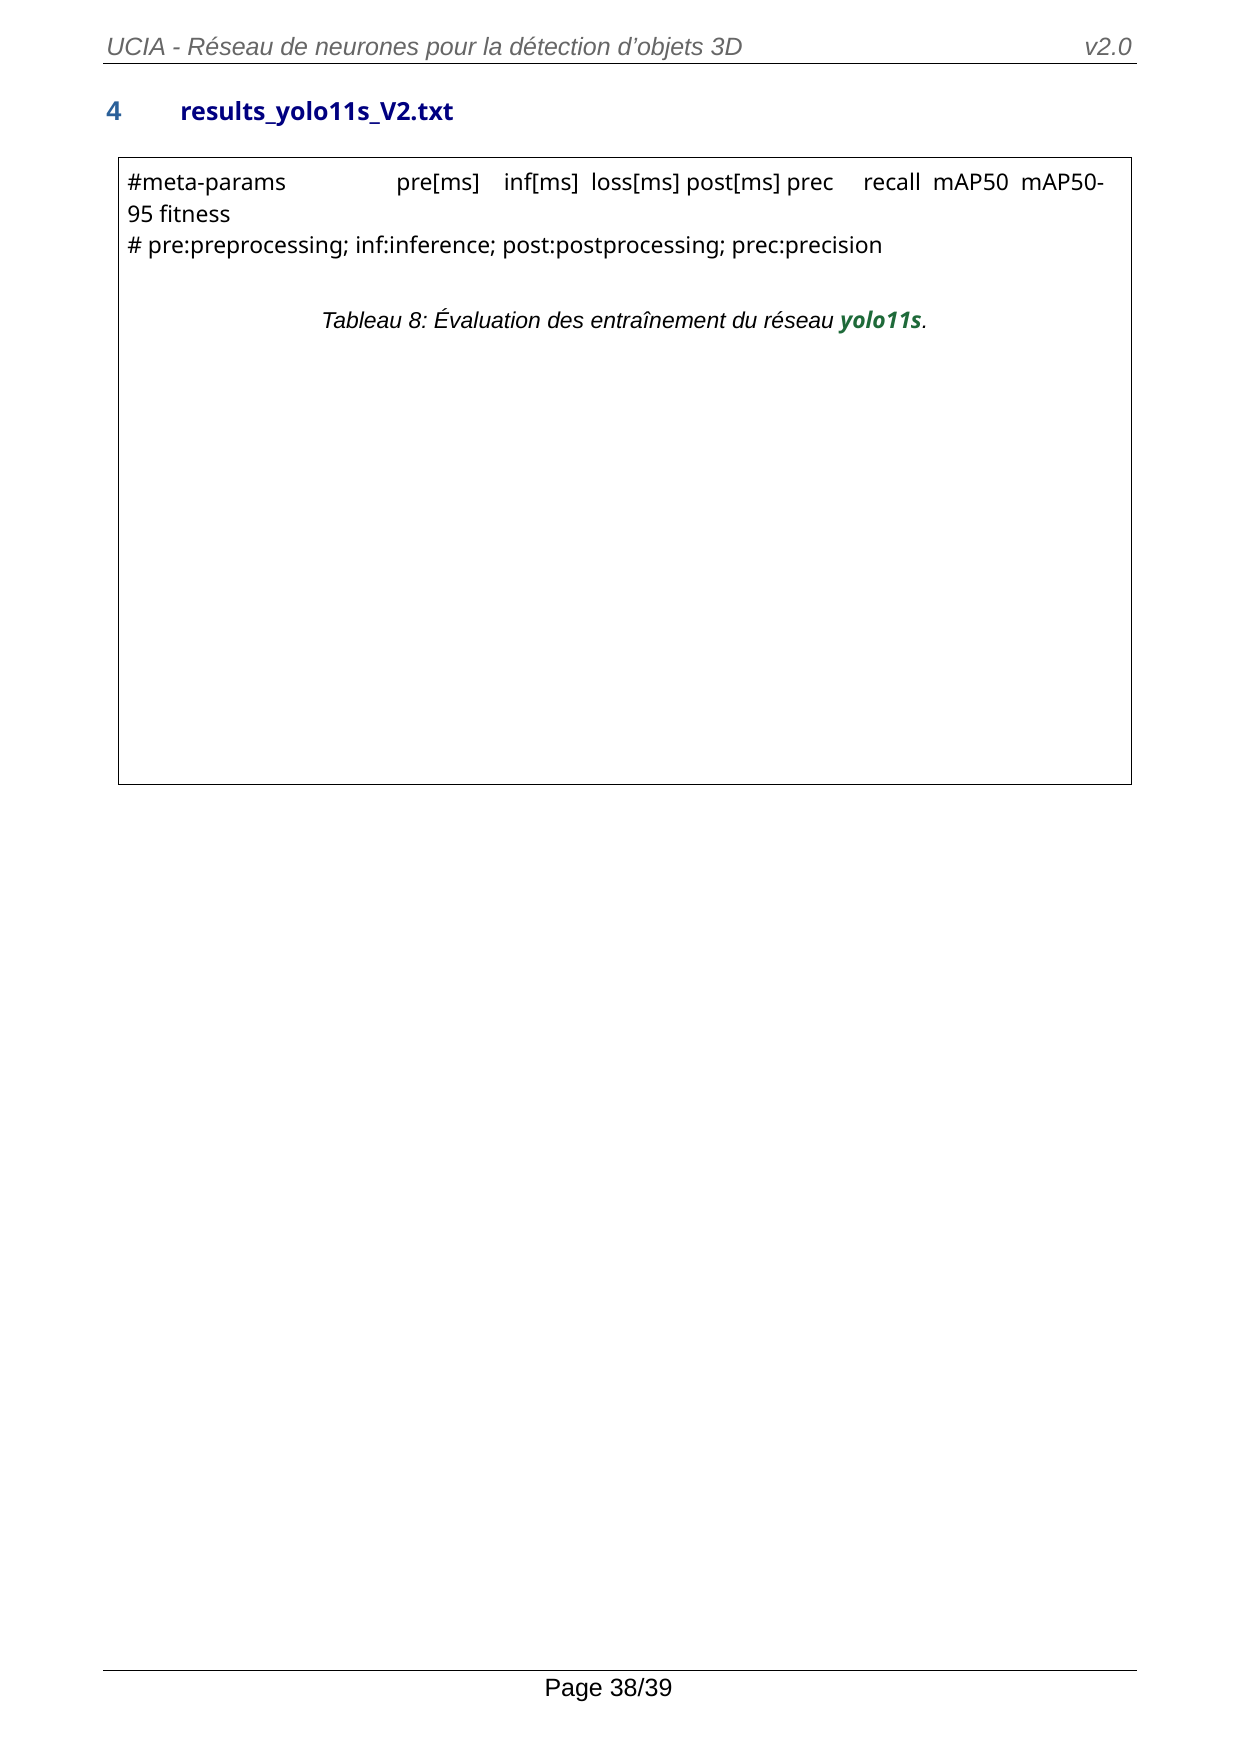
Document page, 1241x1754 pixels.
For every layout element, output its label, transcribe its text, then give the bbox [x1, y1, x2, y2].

text Tableau 8: Évaluation des entraînement du réseau yolo11s. [127, 304, 1122, 335]
text #meta-params pre[ms] inf[ms] loss[ms] post[ms] prec recall mAP50 mAP50-95 fitness [127, 166, 1122, 229]
subtitle results_yolo11s_V2.txt [106, 94, 1134, 128]
text # pre:preprocessing; inf:inference; post:postprocessing; prec:precision [127, 229, 1122, 260]
